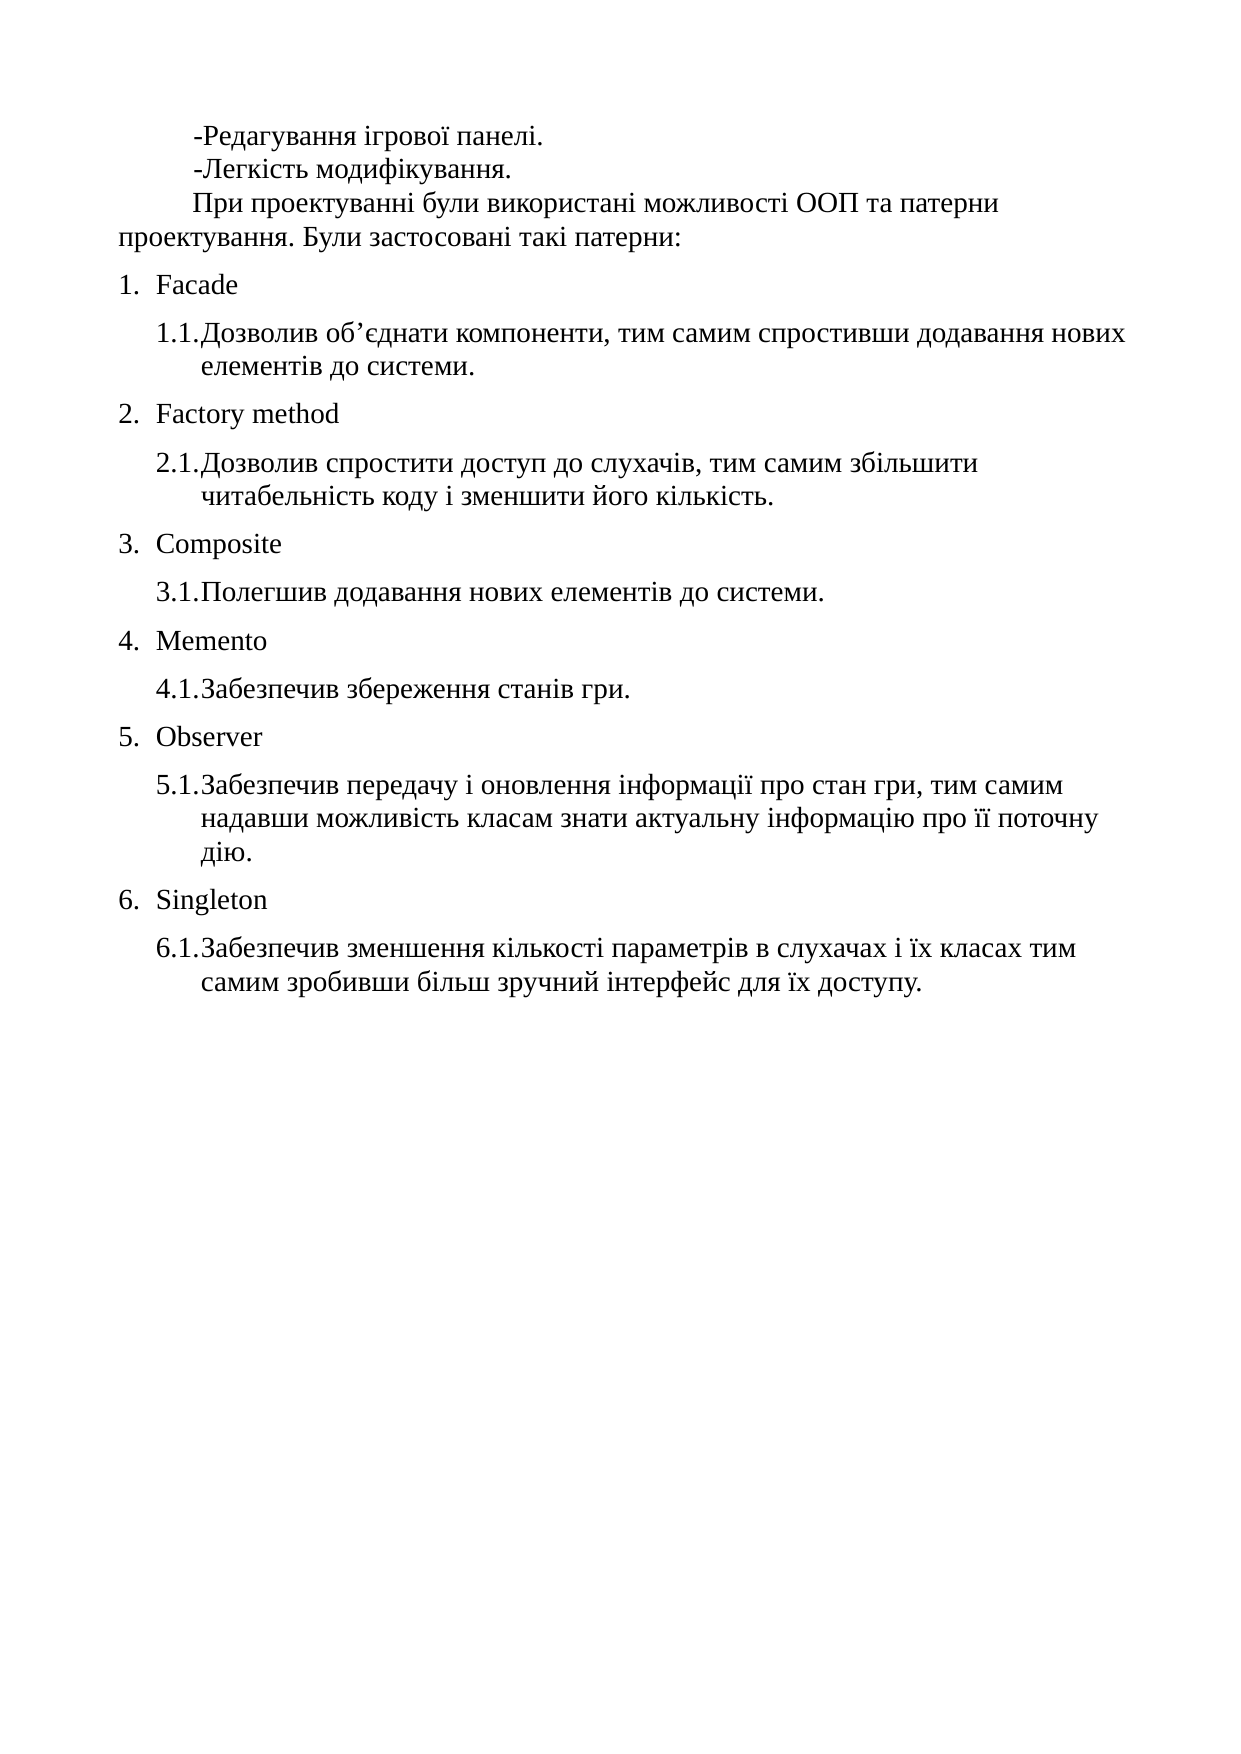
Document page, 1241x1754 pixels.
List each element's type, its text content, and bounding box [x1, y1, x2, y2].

list Factory method [118, 397, 1152, 430]
list Observer [118, 719, 1152, 752]
list Дозволив спростити доступ до слухачів, тим самим збільшити читабельність коду і зменшити його кількість. [156, 445, 1152, 512]
text -Редагування ігрової панелі. [118, 118, 1152, 152]
list Забезпечив передачу і оновлення інформації про стан гри, тим самим надавши можливість класам знати актуальну інформацію про її поточну дію. [156, 767, 1152, 868]
list Singleton [118, 882, 1152, 916]
list Забезпечив збереження станів гри. [156, 671, 1152, 704]
list Полегшив додавання нових елементів до системи. [156, 574, 1152, 608]
text -Легкість модифікування. [118, 152, 1152, 185]
list Забезпечив зменшення кількості параметрів в слухачах і їх класах тим самим зробивши більш зручний інтерфейс для їх доступу. [156, 930, 1152, 997]
list Memento [118, 623, 1152, 656]
list Composite [118, 526, 1152, 560]
list Facade [118, 267, 1152, 300]
list Дозволив об’єднати компоненти, тим самим спростивши додавання нових елементів до системи. [156, 315, 1152, 382]
text При проектуванні були використані можливості ООП та патерни проектування. Були застосовані такі патерни: [118, 185, 1152, 252]
